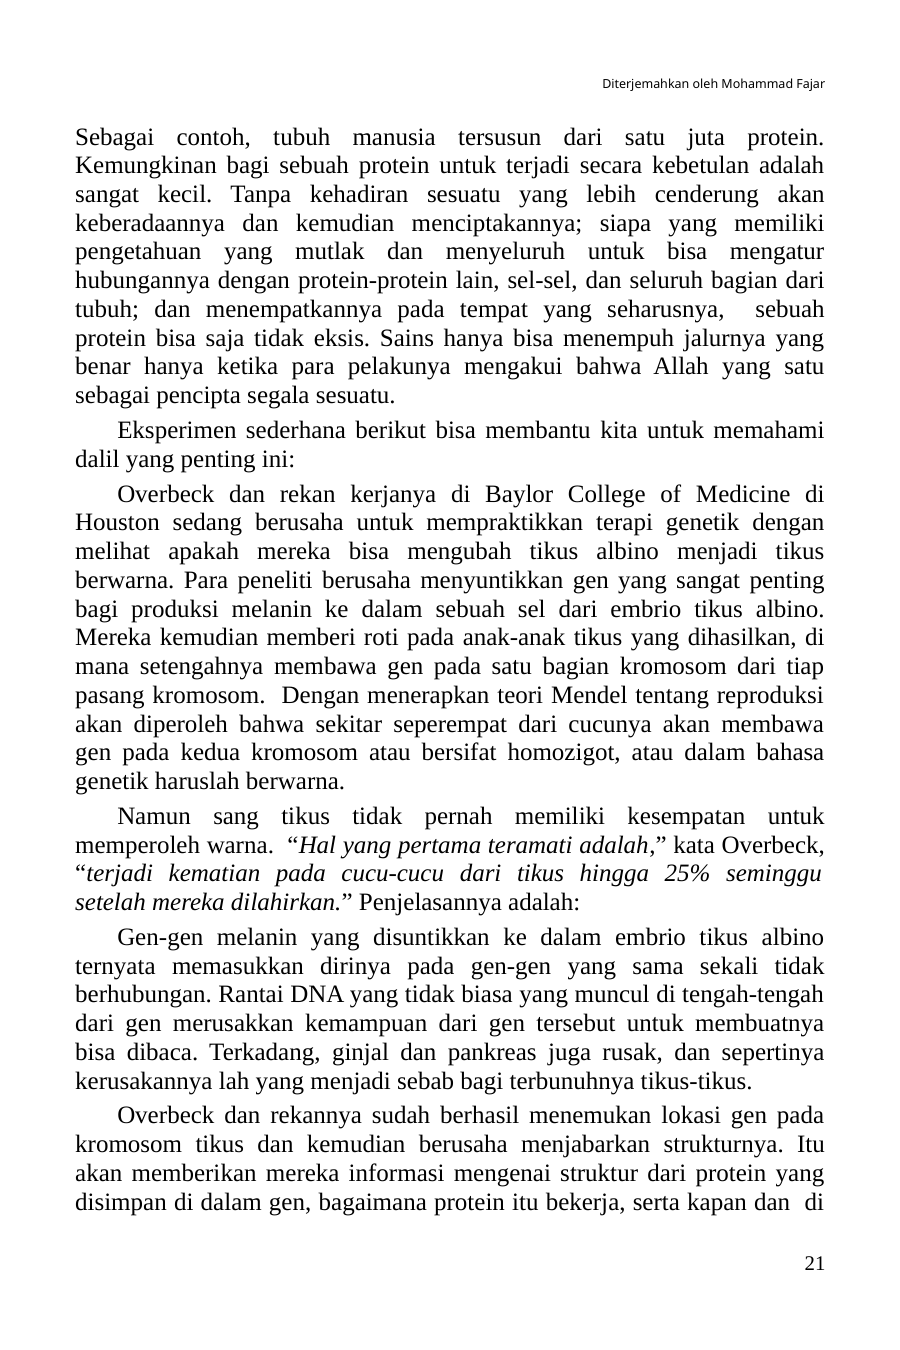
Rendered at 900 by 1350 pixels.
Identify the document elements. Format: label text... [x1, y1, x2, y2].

text Namun sang tikus tidak pernah memiliki kesempatan untuk memperoleh warna. “Hal yang pertama teramati adalah,” kata Overbeck, “terjadi kematian pada cucu-cucu dari tikus hingga 25% seminggu setelah mereka dilahirkan.” Penjelasannya adalah: [75, 801, 825, 916]
text Gen-gen melanin yang disuntikkan ke dalam embrio tikus albino ternyata memasukkan dirinya pada gen-gen yang sama sekali tidak berhubungan. Rantai DNA yang tidak biasa yang muncul di tengah-tengah dari gen merusakkan kemampuan dari gen tersebut untuk membuatnya bisa dibaca. Terkadang, ginjal dan pankreas juga rusak, dan sepertinya kerusakannya lah yang menjadi sebab bagi terbunuhnya tikus-tikus. [75, 922, 825, 1094]
text Sebagai contoh, tubuh manusia tersusun dari satu juta protein. Kemungkinan bagi sebuah protein untuk terjadi secara kebetulan adalah sangat kecil. Tanpa kehadiran sesuatu yang lebih cenderung akan keberadaannya dan kemudian menciptakannya; siapa yang memiliki pengetahuan yang mutlak dan menyeluruh untuk bisa mengatur hubungannya dengan protein-protein lain, sel-sel, dan seluruh bagian dari tubuh; dan menempatkannya pada tempat yang seharusnya, sebuah protein bisa saja tidak eksis. Sains hanya bisa menempuh jalurnya yang benar hanya ketika para pelakunya mengakui bahwa Allah yang satu sebagai pencipta segala sesuatu. [75, 122, 825, 409]
text Eksperimen sederhana berikut bisa membantu kita untuk memahami dalil yang penting ini: [75, 415, 825, 473]
text Overbeck dan rekan kerjanya di Baylor College of Medicine di Houston sedang berusaha untuk mempraktikkan terapi genetik dengan melihat apakah mereka bisa mengubah tikus albino menjadi tikus berwarna. Para peneliti berusaha menyuntikkan gen yang sangat penting bagi produksi melanin ke dalam sebuah sel dari embrio tikus albino. Mereka kemudian memberi roti pada anak-anak tikus yang dihasilkan, di mana setengahnya membawa gen pada satu bagian kromosom dari tiap pasang kromosom. Dengan menerapkan teori Mendel tentang reproduksi akan diperoleh bahwa sekitar seperempat dari cucunya akan membawa gen pada kedua kromosom atau bersifat homozigot, atau dalam bahasa genetik haruslah berwarna. [75, 479, 825, 795]
text Overbeck dan rekannya sudah berhasil menemukan lokasi gen pada kromosom tikus dan kemudian berusaha menjabarkan strukturnya. Itu akan memberikan mereka informasi mengenai struktur dari protein yang disimpan di dalam gen, bagaimana protein itu bekerja, serta kapan dan di [75, 1101, 825, 1216]
